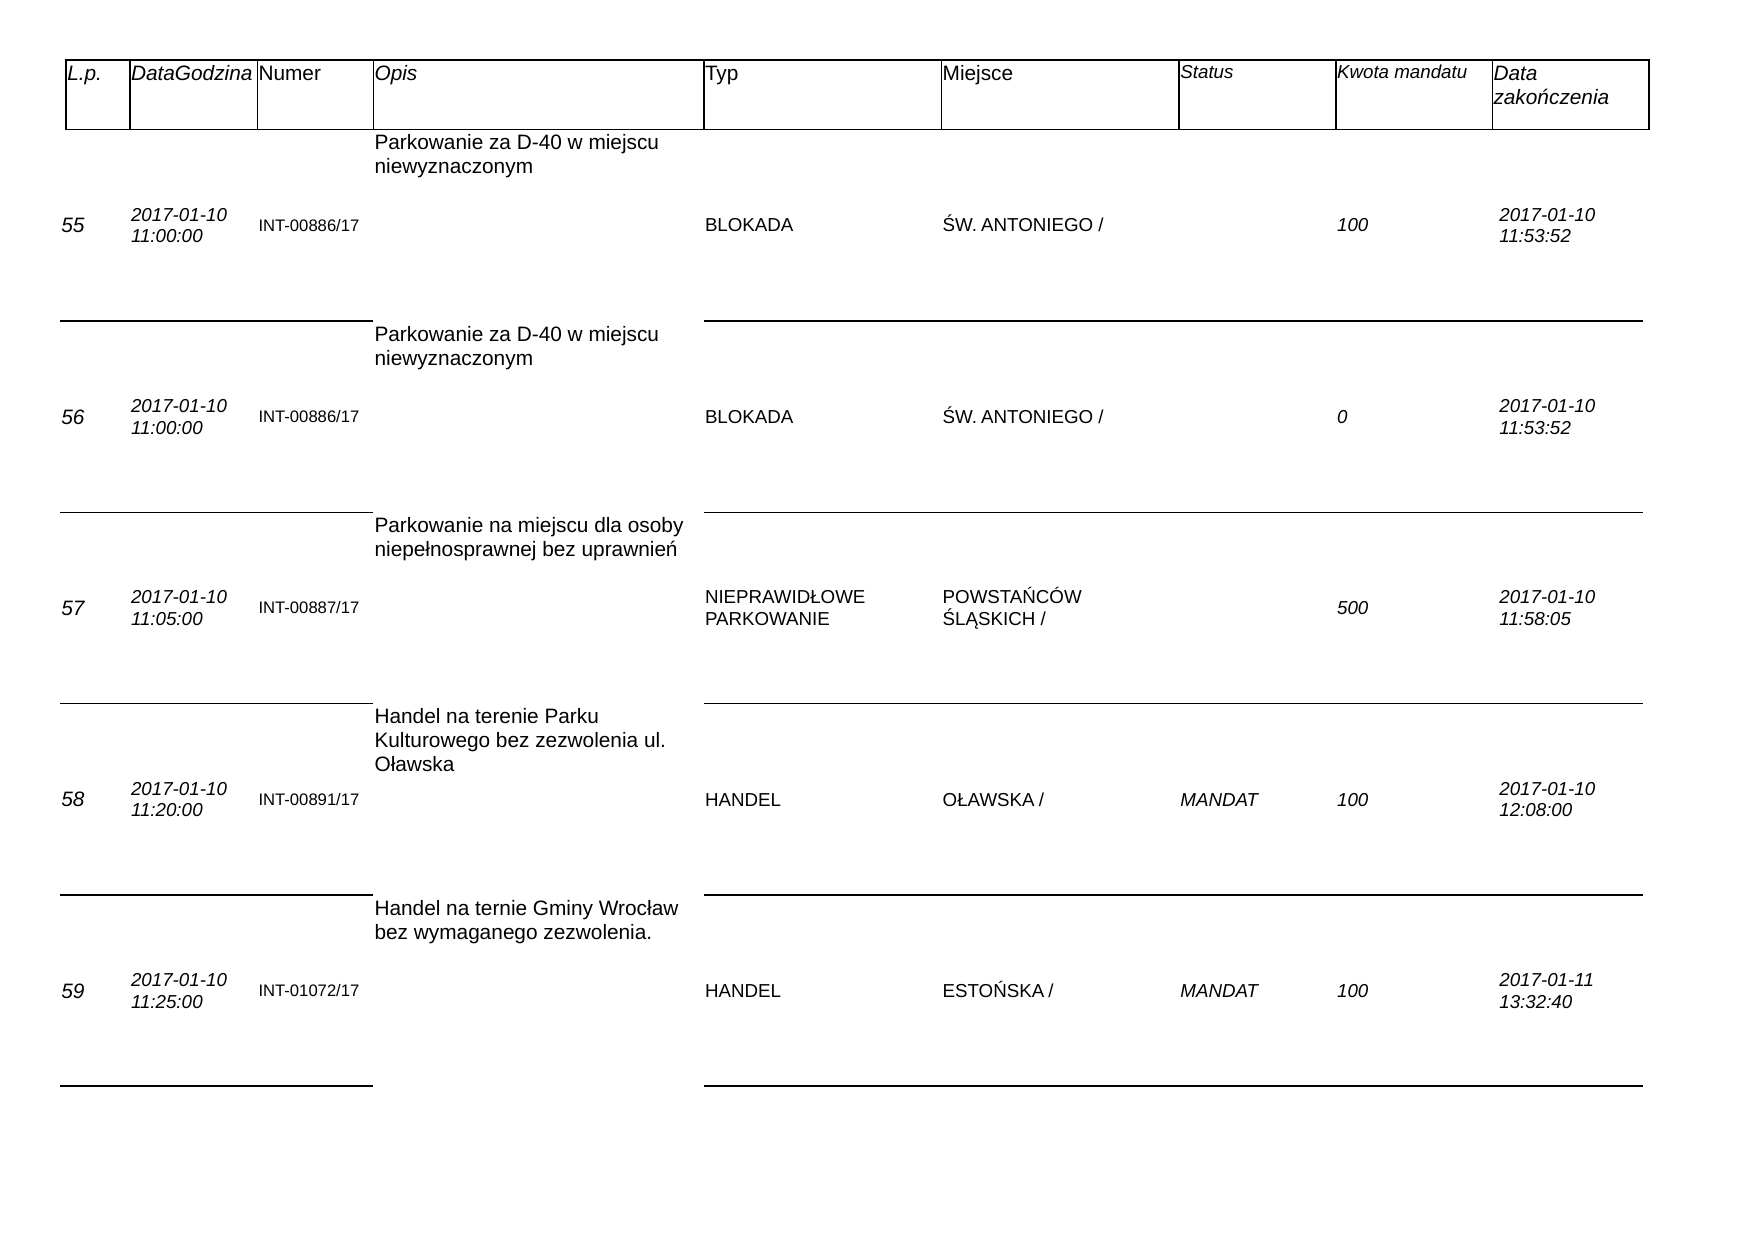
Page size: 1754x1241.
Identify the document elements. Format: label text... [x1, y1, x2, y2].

table_cell [1643, 511, 1649, 703]
table_cell 100 [1336, 130, 1498, 320]
table_cell OŁAWSKA / [941, 704, 1179, 894]
table_cell NIEPRAWIDŁOWE PARKOWANIE [704, 513, 941, 703]
table_header Data zakończenia [1493, 61, 1648, 129]
table_cell ESTOŃSKA / [941, 896, 1179, 1085]
table_cell 2017-01-10 11:05:00 [130, 513, 257, 703]
table_cell INT-00887/17 [257, 513, 373, 703]
table_cell Parkowanie za D-40 w miejscu niewyznaczonym [373, 320, 704, 511]
table_cell INT-01072/17 [257, 896, 373, 1085]
table_cell INT-00886/17 [257, 322, 373, 511]
table_cell 2017-01-10 12:08:00 [1498, 704, 1643, 894]
table_header Status [1180, 61, 1335, 129]
table_cell 100 [1336, 896, 1498, 1085]
table_header L.p. [67, 61, 129, 129]
table_cell MANDAT [1179, 704, 1336, 894]
table_cell HANDEL [704, 896, 941, 1085]
table_cell [1643, 703, 1649, 894]
table_header DataGodzina [131, 61, 257, 129]
table_cell [1643, 320, 1649, 511]
table_cell [1179, 322, 1336, 511]
table_cell 2017-01-11 13:32:40 [1498, 896, 1643, 1085]
table_cell 56 [60, 322, 130, 511]
table_cell INT-00886/17 [257, 130, 373, 320]
table_cell INT-00891/17 [257, 704, 373, 894]
table_cell 100 [1336, 704, 1498, 894]
table_cell [1643, 894, 1649, 1085]
table_cell Handel na terenie Parku Kulturowego bez zezwolenia ul. Oławska [373, 703, 704, 894]
table_cell BLOKADA [704, 130, 941, 320]
table_cell 2017-01-10 11:53:52 [1498, 130, 1643, 320]
table_cell 2017-01-10 11:53:52 [1498, 322, 1643, 511]
table_header Opis [374, 61, 703, 129]
table_cell HANDEL [704, 704, 941, 894]
table_header Miejsce [942, 61, 1178, 129]
table_header Typ [705, 61, 941, 129]
table_cell ŚW. ANTONIEGO / [941, 130, 1179, 320]
table_cell ŚW. ANTONIEGO / [941, 322, 1179, 511]
table_cell 0 [1336, 322, 1498, 511]
table_cell [1643, 130, 1649, 320]
table_cell POWSTAŃCÓW ŚLĄSKICH / [941, 513, 1179, 703]
table_cell Parkowanie za D-40 w miejscu niewyznaczonym [373, 130, 704, 320]
table_header [60, 59, 65, 129]
table_cell BLOKADA [704, 322, 941, 511]
table_cell 55 [60, 129, 130, 320]
table_cell 2017-01-10 11:00:00 [130, 130, 257, 320]
table_cell 58 [60, 704, 130, 894]
table_cell 2017-01-10 11:58:05 [1498, 513, 1643, 703]
table_cell [1179, 130, 1336, 320]
table_cell 59 [60, 896, 130, 1085]
table_cell Handel na ternie Gminy Wrocław bez wymaganego zezwolenia. [373, 894, 704, 1085]
table_header Numer [258, 61, 373, 129]
table_cell [1179, 513, 1336, 703]
table_cell Parkowanie na miejscu dla osoby niepełnosprawnej bez uprawnień [373, 511, 704, 703]
table_header Kwota mandatu [1337, 61, 1492, 129]
table_cell 500 [1336, 513, 1498, 703]
table_cell 2017-01-10 11:00:00 [130, 322, 257, 511]
table_cell 57 [60, 513, 130, 703]
table_cell MANDAT [1179, 896, 1336, 1085]
table_cell 2017-01-10 11:20:00 [130, 704, 257, 894]
table_cell 2017-01-10 11:25:00 [130, 896, 257, 1085]
